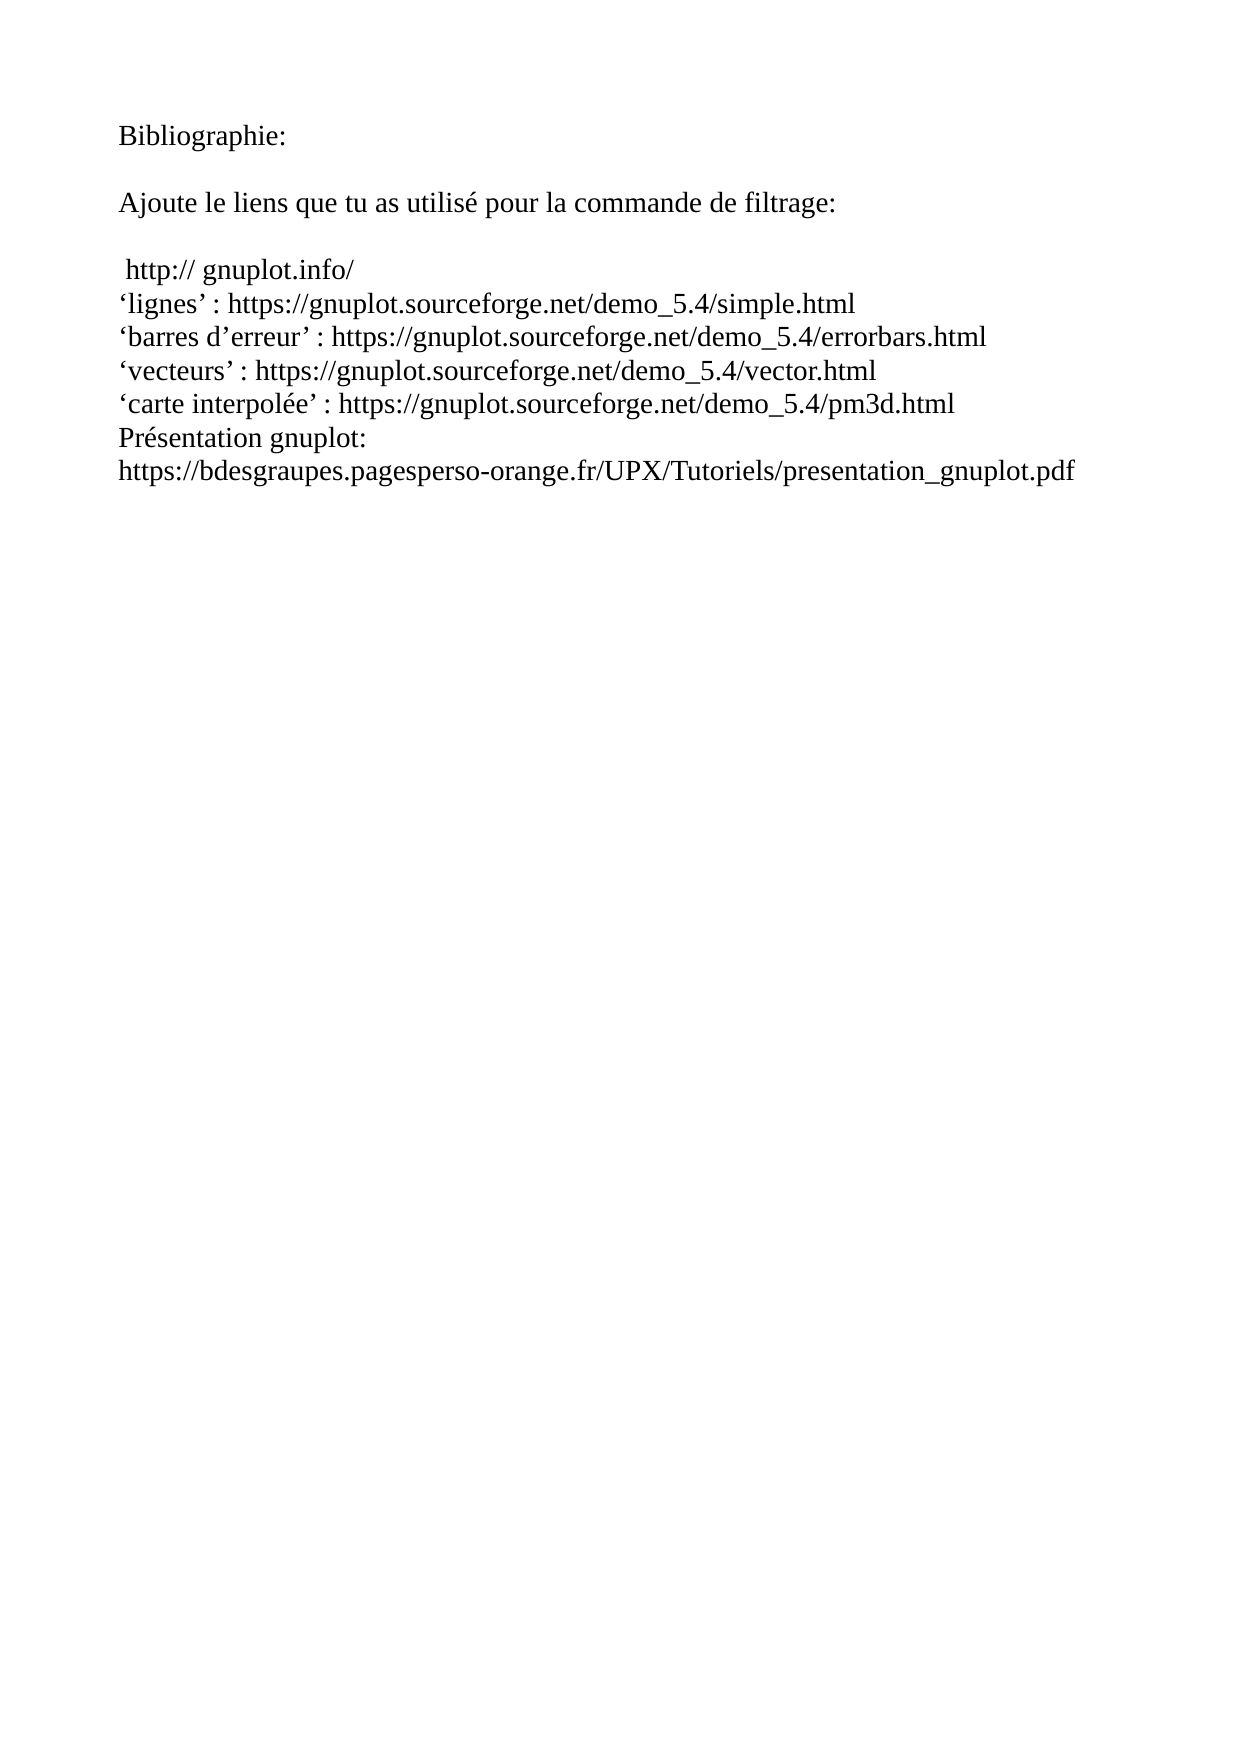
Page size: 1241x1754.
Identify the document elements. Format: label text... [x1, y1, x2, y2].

text Présentation gnuplot: https://bdesgraupes.pagesperso-orange.fr/UPX/Tutoriels/presentation_gnuplot.pdf [118, 420, 1122, 487]
text ‘carte interpolée’ : https://gnuplot.sourceforge.net/demo_5.4/pm3d.html [118, 386, 1122, 420]
text Bibliographie: [118, 118, 1122, 152]
text ‘lignes’ : https://gnuplot.sourceforge.net/demo_5.4/simple.html [118, 286, 1122, 319]
text http:// gnuplot.info/ [118, 252, 1122, 286]
text Ajoute le liens que tu as utilisé pour la commande de filtrage: [118, 185, 1122, 219]
text ‘barres d’erreur’ : https://gnuplot.sourceforge.net/demo_5.4/errorbars.html ‘vecteurs’ : https://gnuplot.sourceforge.net/demo_5.4/vector.html [118, 319, 1122, 386]
